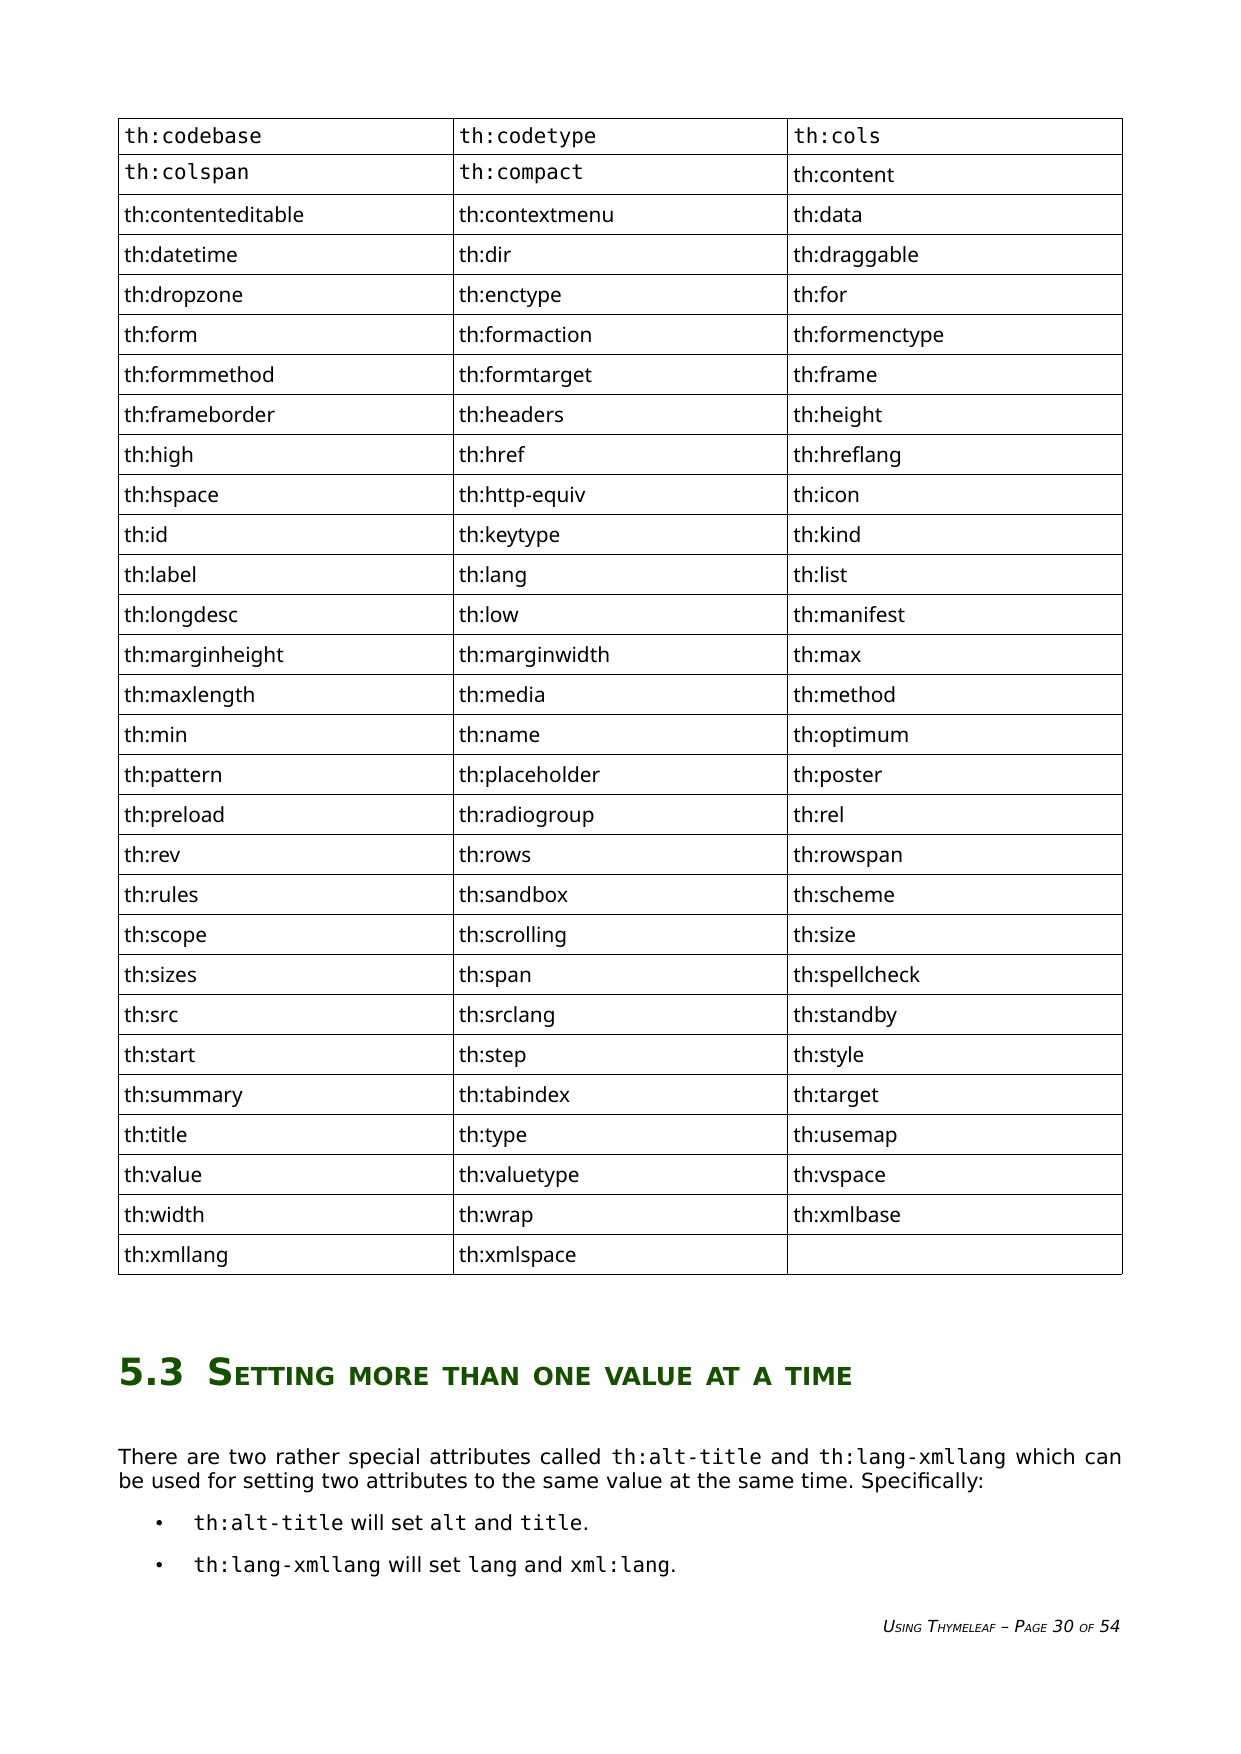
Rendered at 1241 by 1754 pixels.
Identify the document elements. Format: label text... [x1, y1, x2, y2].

table_cell th:rows [454, 835, 787, 874]
table_cell th:id [119, 515, 453, 554]
table_cell th:formenctype [788, 315, 1122, 354]
table_cell th:codebase [119, 119, 453, 154]
table_cell th:dropzone [119, 275, 453, 314]
table_cell th:xmllang [119, 1235, 453, 1274]
table_cell th:scheme [788, 875, 1122, 914]
table_cell th:frameborder [119, 395, 453, 434]
table_cell th:rules [119, 875, 453, 914]
table_cell th:headers [454, 395, 787, 434]
table_cell th:manifest [788, 595, 1122, 634]
table_cell th:usemap [788, 1115, 1122, 1154]
table_cell th:title [119, 1115, 453, 1154]
table_cell th:longdesc [119, 595, 453, 634]
table_cell th:formtarget [454, 355, 787, 394]
table_cell th:href [454, 435, 787, 474]
table_cell th:standby [788, 995, 1122, 1034]
list th:alt-title will set alt and title. [156, 1511, 1122, 1535]
table_cell th:enctype [454, 275, 787, 314]
table_cell th:for [788, 275, 1122, 314]
table_cell th:draggable [788, 235, 1122, 274]
table_cell th:rev [119, 835, 453, 874]
table_cell th:hreflang [788, 435, 1122, 474]
table_cell th:optimum [788, 715, 1122, 754]
table_cell th:marginheight [119, 635, 453, 674]
list th:lang-xmllang will set lang and xml:lang. [156, 1553, 1122, 1577]
table_cell th:icon [788, 475, 1122, 514]
table_cell th:formmethod [119, 355, 453, 394]
table_cell th:tabindex [454, 1075, 787, 1114]
table_cell th:value [119, 1155, 453, 1194]
subtitle Setting more than one value at a time [118, 1351, 1122, 1394]
table_cell th:contenteditable [119, 195, 453, 234]
table_cell th:list [788, 555, 1122, 594]
table_cell th:placeholder [454, 755, 787, 794]
table_cell th:http-equiv [454, 475, 787, 514]
table_cell th:xmlspace [454, 1235, 787, 1274]
table_cell th:target [788, 1075, 1122, 1114]
table_cell th:form [119, 315, 453, 354]
table_cell th:span [454, 955, 787, 994]
table_cell th:high [119, 435, 453, 474]
table_cell th:start [119, 1035, 453, 1074]
table_cell th:rel [788, 795, 1122, 834]
table_cell th:spellcheck [788, 955, 1122, 994]
table_cell th:colspan [119, 155, 453, 194]
table_cell th:summary [119, 1075, 453, 1114]
table_cell th:radiogroup [454, 795, 787, 834]
table_cell th:min [119, 715, 453, 754]
table_cell th:data [788, 195, 1122, 234]
table_cell th:keytype [454, 515, 787, 554]
table_cell th:content [788, 155, 1122, 194]
table_cell th:name [454, 715, 787, 754]
table_cell th:contextmenu [454, 195, 787, 234]
table_cell th:lang [454, 555, 787, 594]
table_cell th:sandbox [454, 875, 787, 914]
table_cell th:label [119, 555, 453, 594]
table_cell th:size [788, 915, 1122, 954]
table_cell th:cols [788, 119, 1122, 154]
table_cell th:pattern [119, 755, 453, 794]
table_cell th:rowspan [788, 835, 1122, 874]
table_cell th:preload [119, 795, 453, 834]
table_cell th:maxlength [119, 675, 453, 714]
table_cell th:sizes [119, 955, 453, 994]
text There are two rather special attributes called th:alt-title and th:lang-xmllang which can be used for setting two attributes to the same value at the same time. Specifically: [118, 1445, 1122, 1493]
table_cell th:scope [119, 915, 453, 954]
table_cell th:wrap [454, 1195, 787, 1234]
table_cell th:marginwidth [454, 635, 787, 674]
table_cell th:dir [454, 235, 787, 274]
table_cell th:low [454, 595, 787, 634]
table_cell [788, 1235, 1122, 1274]
table_cell th:src [119, 995, 453, 1034]
table_cell th:valuetype [454, 1155, 787, 1194]
table_cell th:formaction [454, 315, 787, 354]
table_cell th:datetime [119, 235, 453, 274]
table_cell th:kind [788, 515, 1122, 554]
table_cell th:scrolling [454, 915, 787, 954]
table_cell th:width [119, 1195, 453, 1234]
table_cell th:vspace [788, 1155, 1122, 1194]
table_cell th:xmlbase [788, 1195, 1122, 1234]
table_cell th:poster [788, 755, 1122, 794]
table_cell th:codetype [454, 119, 787, 154]
table_cell th:frame [788, 355, 1122, 394]
table_cell th:style [788, 1035, 1122, 1074]
table_cell th:hspace [119, 475, 453, 514]
table_cell th:max [788, 635, 1122, 674]
table_cell th:srclang [454, 995, 787, 1034]
table_cell th:media [454, 675, 787, 714]
table_cell th:method [788, 675, 1122, 714]
table_cell th:step [454, 1035, 787, 1074]
table_cell th:compact [454, 155, 787, 194]
table_cell th:type [454, 1115, 787, 1154]
table_cell th:height [788, 395, 1122, 434]
